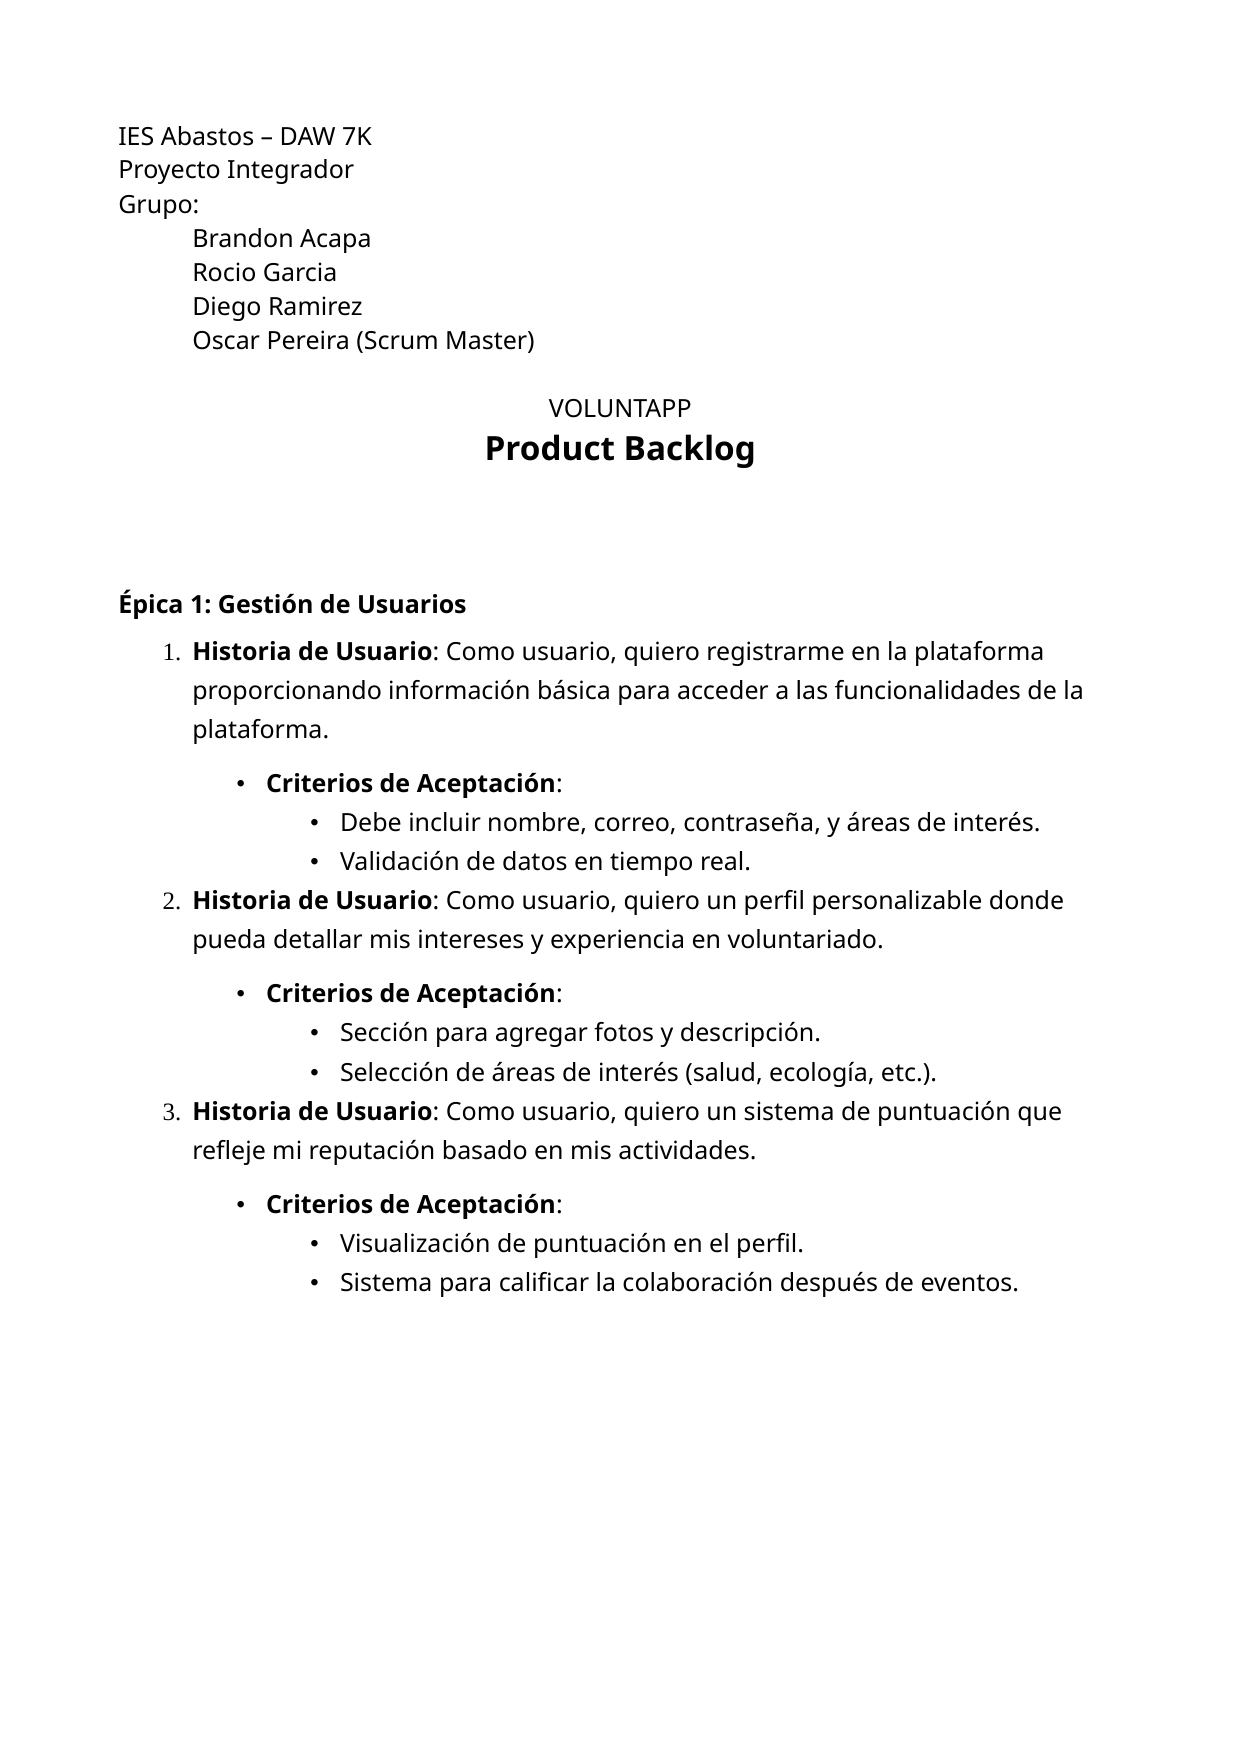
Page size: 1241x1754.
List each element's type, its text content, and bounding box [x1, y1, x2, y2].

text Proyecto Integrador [118, 152, 1122, 186]
text Diego Ramirez [118, 288, 1122, 322]
text VOLUNTAPP [118, 391, 1122, 425]
list Debe incluir nombre, correo, contraseña, y áreas de interés. [310, 805, 1122, 839]
list Criterios de Aceptación: [236, 976, 1122, 1010]
list Sección para agregar fotos y descripción. [310, 1015, 1122, 1049]
text Grupo: [118, 186, 1122, 220]
text Oscar Pereira (Scrum Master) [118, 322, 1122, 357]
text Brandon Acapa [118, 220, 1122, 254]
list Historia de Usuario: Como usuario, quiero un perfil personalizable donde pueda detallar mis intereses y experiencia en voluntariado. [162, 883, 1122, 956]
list Historia de Usuario: Como usuario, quiero un sistema de puntuación que refleje mi reputación basado en mis actividades. [162, 1093, 1122, 1167]
text IES Abastos – DAW 7K [118, 118, 1122, 152]
list Criterios de Aceptación: [236, 766, 1122, 799]
text Rocio Garcia [118, 254, 1122, 288]
list Sistema para calificar la colaboración después de eventos. [310, 1265, 1122, 1299]
list Visualización de puntuación en el perfil. [310, 1226, 1122, 1259]
list Validación de datos en tiempo real. [310, 844, 1122, 878]
list Historia de Usuario: Como usuario, quiero registrarme en la plataforma proporcionando información básica para acceder a las funcionalidades de la plataforma. [162, 633, 1122, 746]
list Selección de áreas de interés (salud, ecología, etc.). [310, 1054, 1122, 1088]
subtitle Épica 1: Gestión de Usuarios [118, 587, 1122, 621]
text Product Backlog [118, 425, 1122, 470]
list Criterios de Aceptación: [236, 1186, 1122, 1220]
